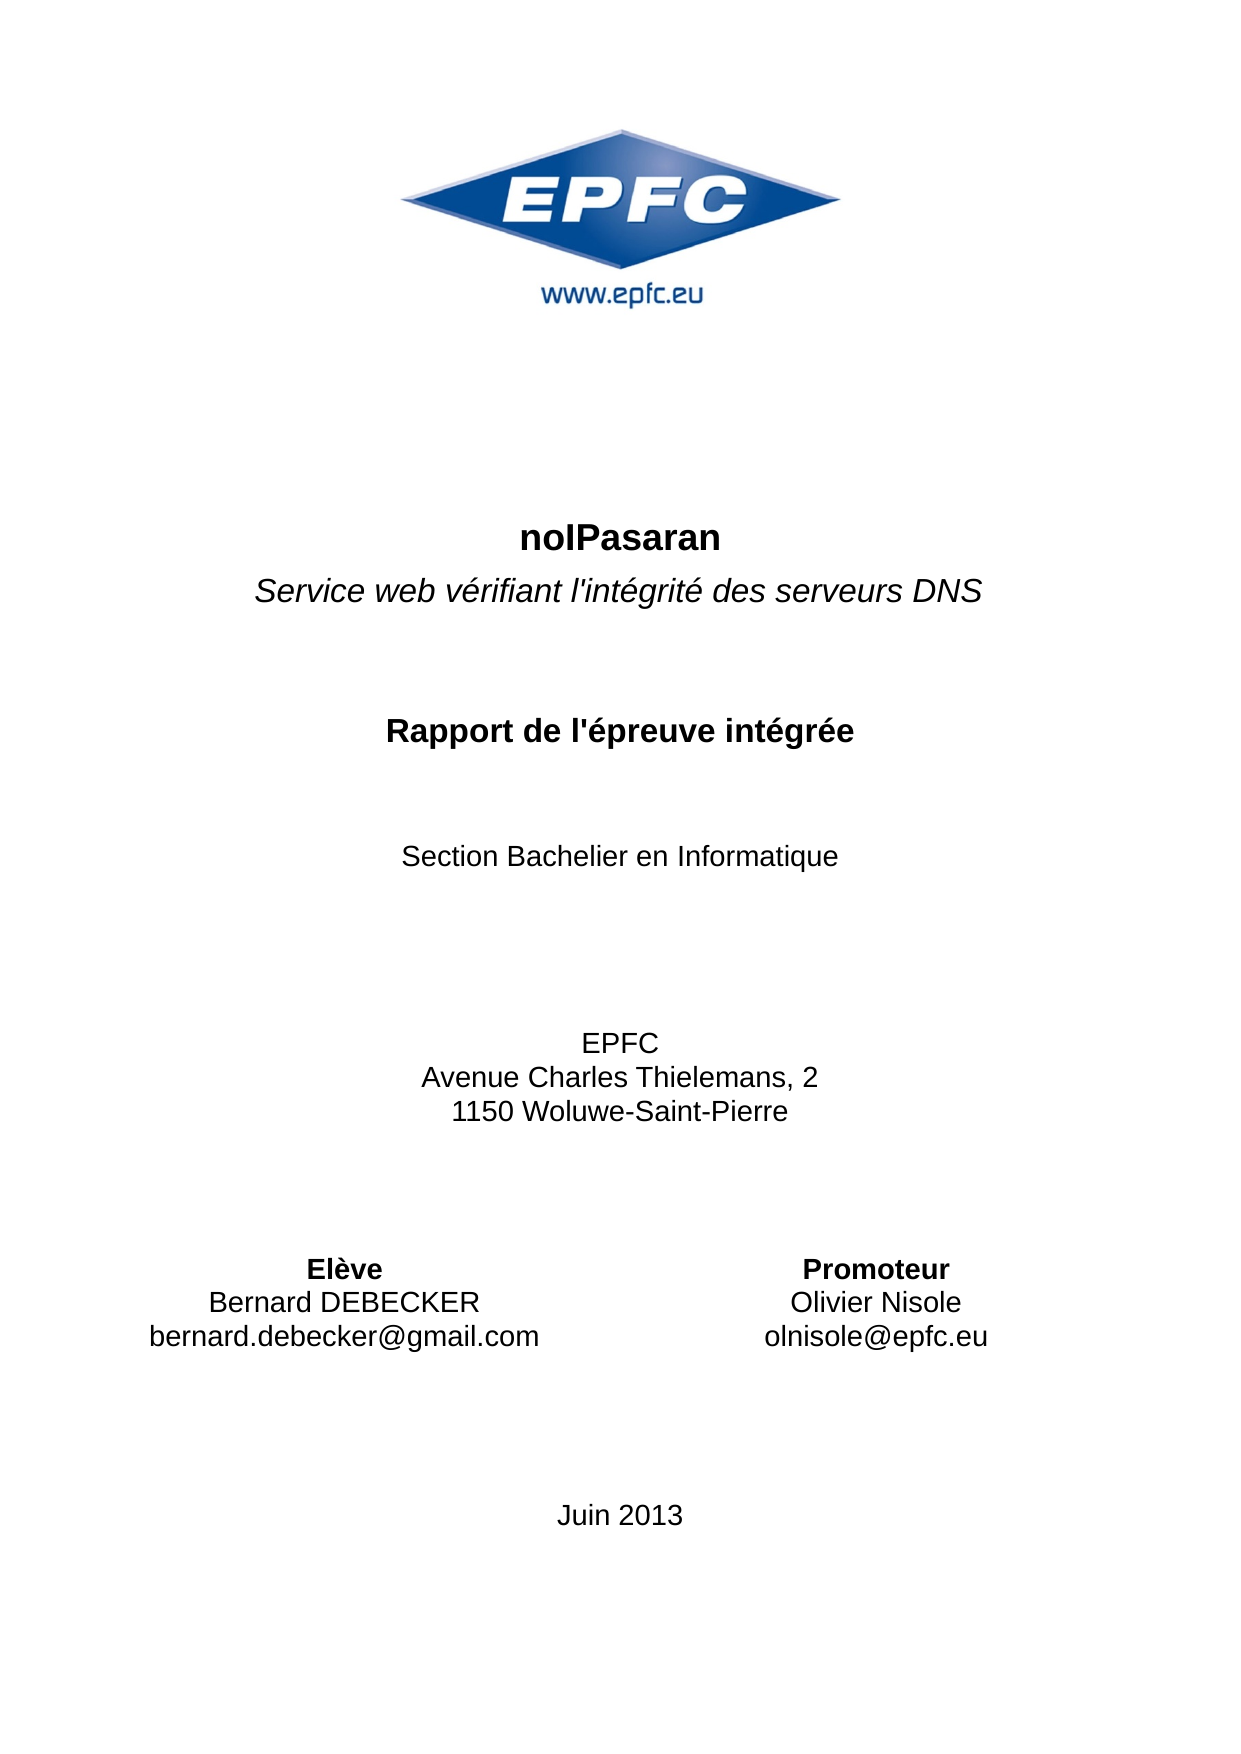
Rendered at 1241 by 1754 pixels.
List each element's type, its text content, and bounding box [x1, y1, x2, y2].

subtitle noIPasaran [118, 516, 1122, 559]
picture [383, 118, 857, 318]
table_header Promoteur Olivier Nisole olnisole@epfc.eu [600, 1252, 1152, 1352]
text EPFC [118, 1027, 1122, 1060]
text 1150 Woluwe-Saint-Pierre [118, 1094, 1122, 1127]
text Service web vérifiant l'intégrité des serveurs DNS [118, 571, 1122, 609]
text Avenue Charles Thielemans, 2 [118, 1060, 1122, 1094]
text Juin 2013 [118, 1498, 1122, 1532]
text Section Bachelier en Informatique [118, 839, 1122, 873]
table_header Elève Bernard DEBECKER bernard.debecker@gmail.com [89, 1252, 600, 1352]
subtitle Rapport de l'épreuve intégrée [118, 711, 1122, 750]
